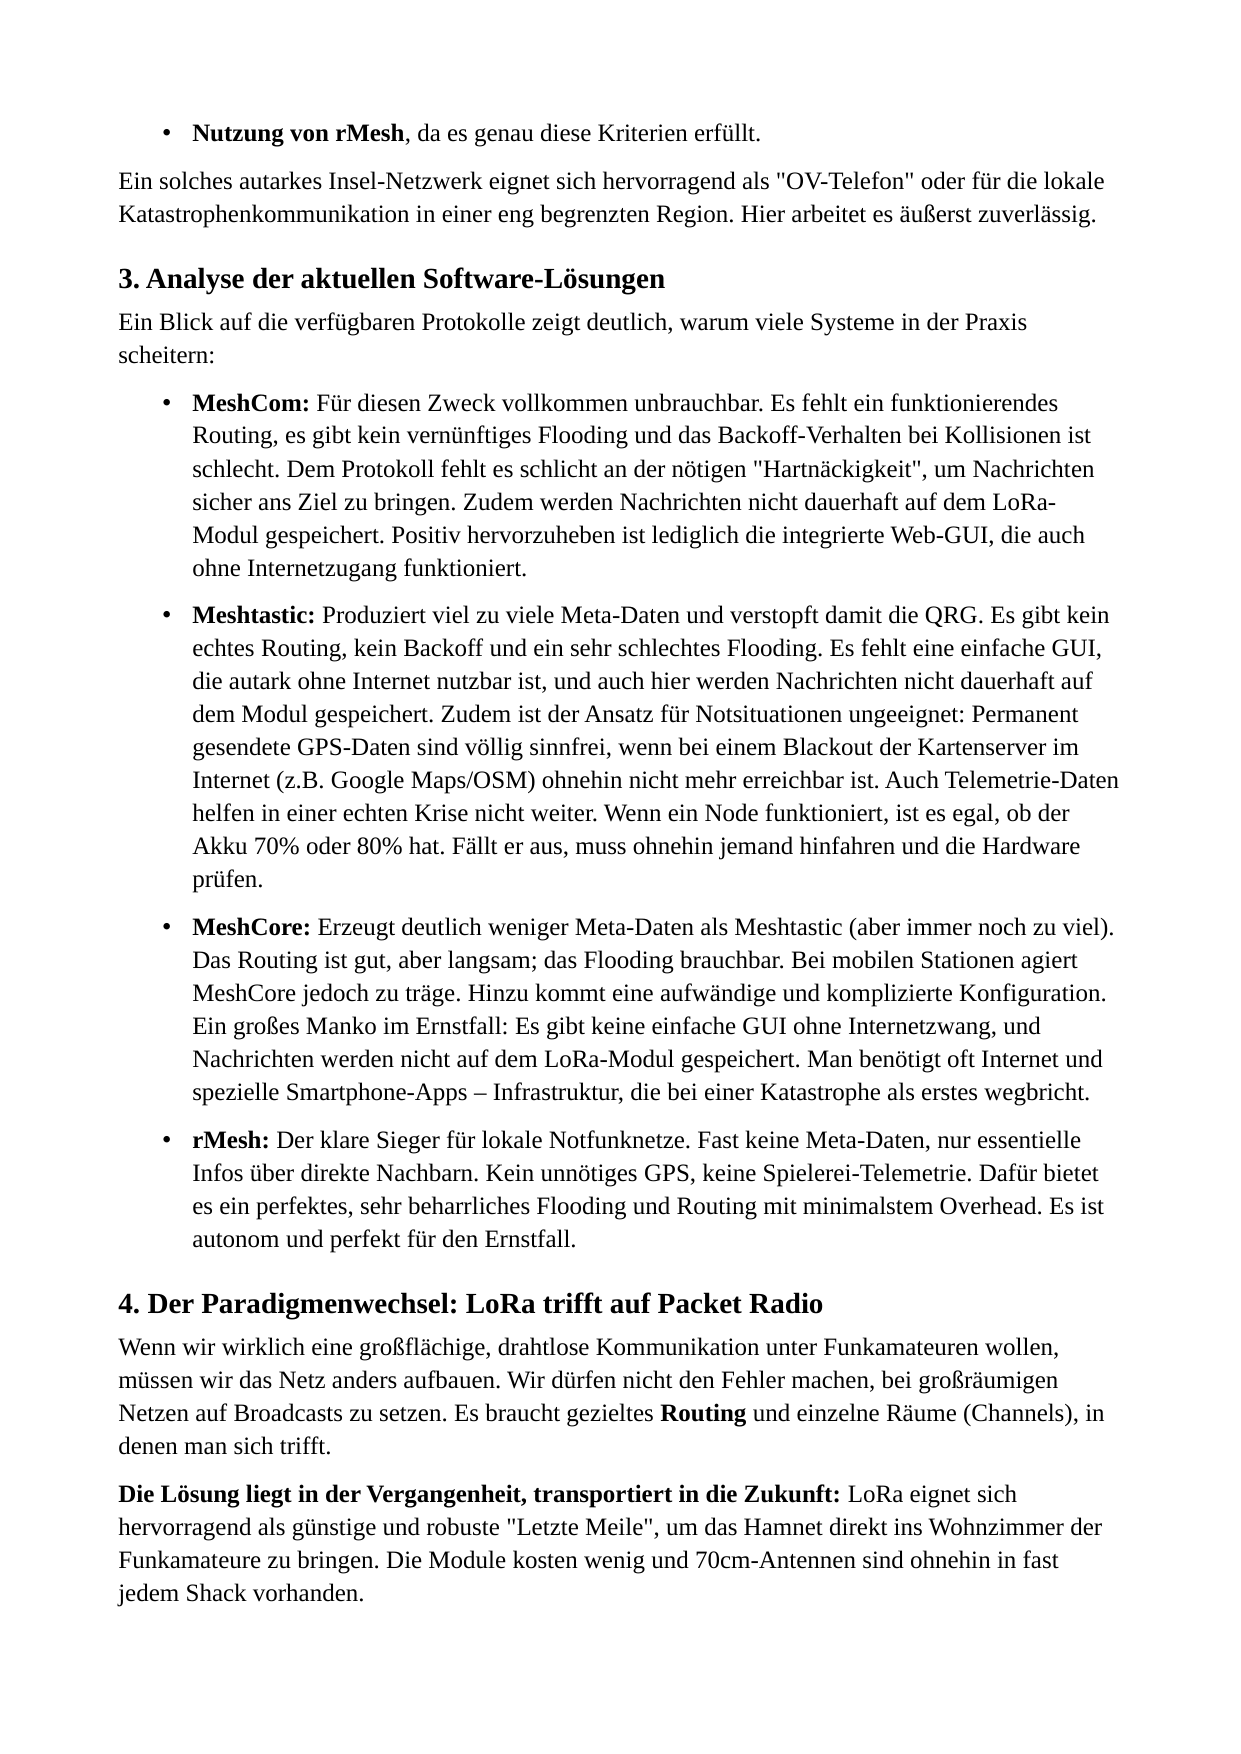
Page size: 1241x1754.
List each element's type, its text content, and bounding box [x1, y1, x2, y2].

text Ein Blick auf die verfügbaren Protokolle zeigt deutlich, warum viele Systeme in der Praxis scheitern: [118, 307, 1122, 369]
list Nutzung von rMesh, da es genau diese Kriterien erfüllt. [162, 118, 1122, 147]
list Meshtastic: Produziert viel zu viele Meta-Daten und verstopft damit die QRG. Es gibt kein echtes Routing, kein Backoff und ein sehr schlechtes Flooding. Es fehlt eine einfache GUI, die autark ohne Internet nutzbar ist, und auch hier werden Nachrichten nicht dauerhaft auf dem Modul gespeichert. Zudem ist der Ansatz für Notsituationen ungeeignet: Permanent gesendete GPS-Daten sind völlig sinnfrei, wenn bei einem Blackout der Kartenserver im Internet (z.B. Google Maps/OSM) ohnehin nicht mehr erreichbar ist. Auch Telemetrie-Daten helfen in einer echten Krise nicht weiter. Wenn ein Node funktioniert, ist es egal, ob der Akku 70% oder 80% hat. Fällt er aus, muss ohnehin jemand hinfahren und die Hardware prüfen. [162, 600, 1122, 893]
list rMesh: Der klare Sieger für lokale Notfunknetze. Fast keine Meta-Daten, nur essentielle Infos über direkte Nachbarn. Kein unnötiges GPS, keine Spielerei-Telemetrie. Dafür bietet es ein perfektes, sehr beharrliches Flooding und Routing mit minimalstem Overhead. Es ist autonom und perfekt für den Ernstfall. [162, 1125, 1122, 1253]
text Die Lösung liegt in der Vergangenheit, transportiert in die Zukunft: LoRa eignet sich hervorragend als günstige und robuste "Letzte Meile", um das Hamnet direkt ins Wohnzimmer der Funkamateure zu bringen. Die Module kosten wenig und 70cm-Antennen sind ohnehin in fast jedem Shack vorhanden. [118, 1479, 1122, 1607]
subtitle 3. Analyse der aktuellen Software-Lösungen [118, 261, 1122, 294]
text Ein solches autarkes Insel-Netzwerk eignet sich hervorragend als "OV-Telefon" oder für die lokale Katastrophenkommunikation in einer eng begrenzten Region. Hier arbeitet es äußerst zuverlässig. [118, 166, 1122, 227]
list MeshCom: Für diesen Zweck vollkommen unbrauchbar. Es fehlt ein funktionierendes Routing, es gibt kein vernünftiges Flooding und das Backoff-Verhalten bei Kollisionen ist schlecht. Dem Protokoll fehlt es schlicht an der nötigen "Hartnäckigkeit", um Nachrichten sicher ans Ziel zu bringen. Zudem werden Nachrichten nicht dauerhaft auf dem LoRa-Modul gespeichert. Positiv hervorzuheben ist lediglich die integrierte Web-GUI, die auch ohne Internetzugang funktioniert. [162, 388, 1122, 581]
subtitle 4. Der Paradigmenwechsel: LoRa trifft auf Packet Radio [118, 1286, 1122, 1319]
text Wenn wir wirklich eine großflächige, drahtlose Kommunikation unter Funkamateuren wollen, müssen wir das Netz anders aufbauen. Wir dürfen nicht den Fehler machen, bei großräumigen Netzen auf Broadcasts zu setzen. Es braucht gezieltes Routing und einzelne Räume (Channels), in denen man sich trifft. [118, 1332, 1122, 1460]
list MeshCore: Erzeugt deutlich weniger Meta-Daten als Meshtastic (aber immer noch zu viel). Das Routing ist gut, aber langsam; das Flooding brauchbar. Bei mobilen Stationen agiert MeshCore jedoch zu träge. Hinzu kommt eine aufwändige und komplizierte Konfiguration. Ein großes Manko im Ernstfall: Es gibt keine einfache GUI ohne Internetzwang, und Nachrichten werden nicht auf dem LoRa-Modul gespeichert. Man benötigt oft Internet und spezielle Smartphone-Apps – Infrastruktur, die bei einer Katastrophe als erstes wegbricht. [162, 912, 1122, 1106]
